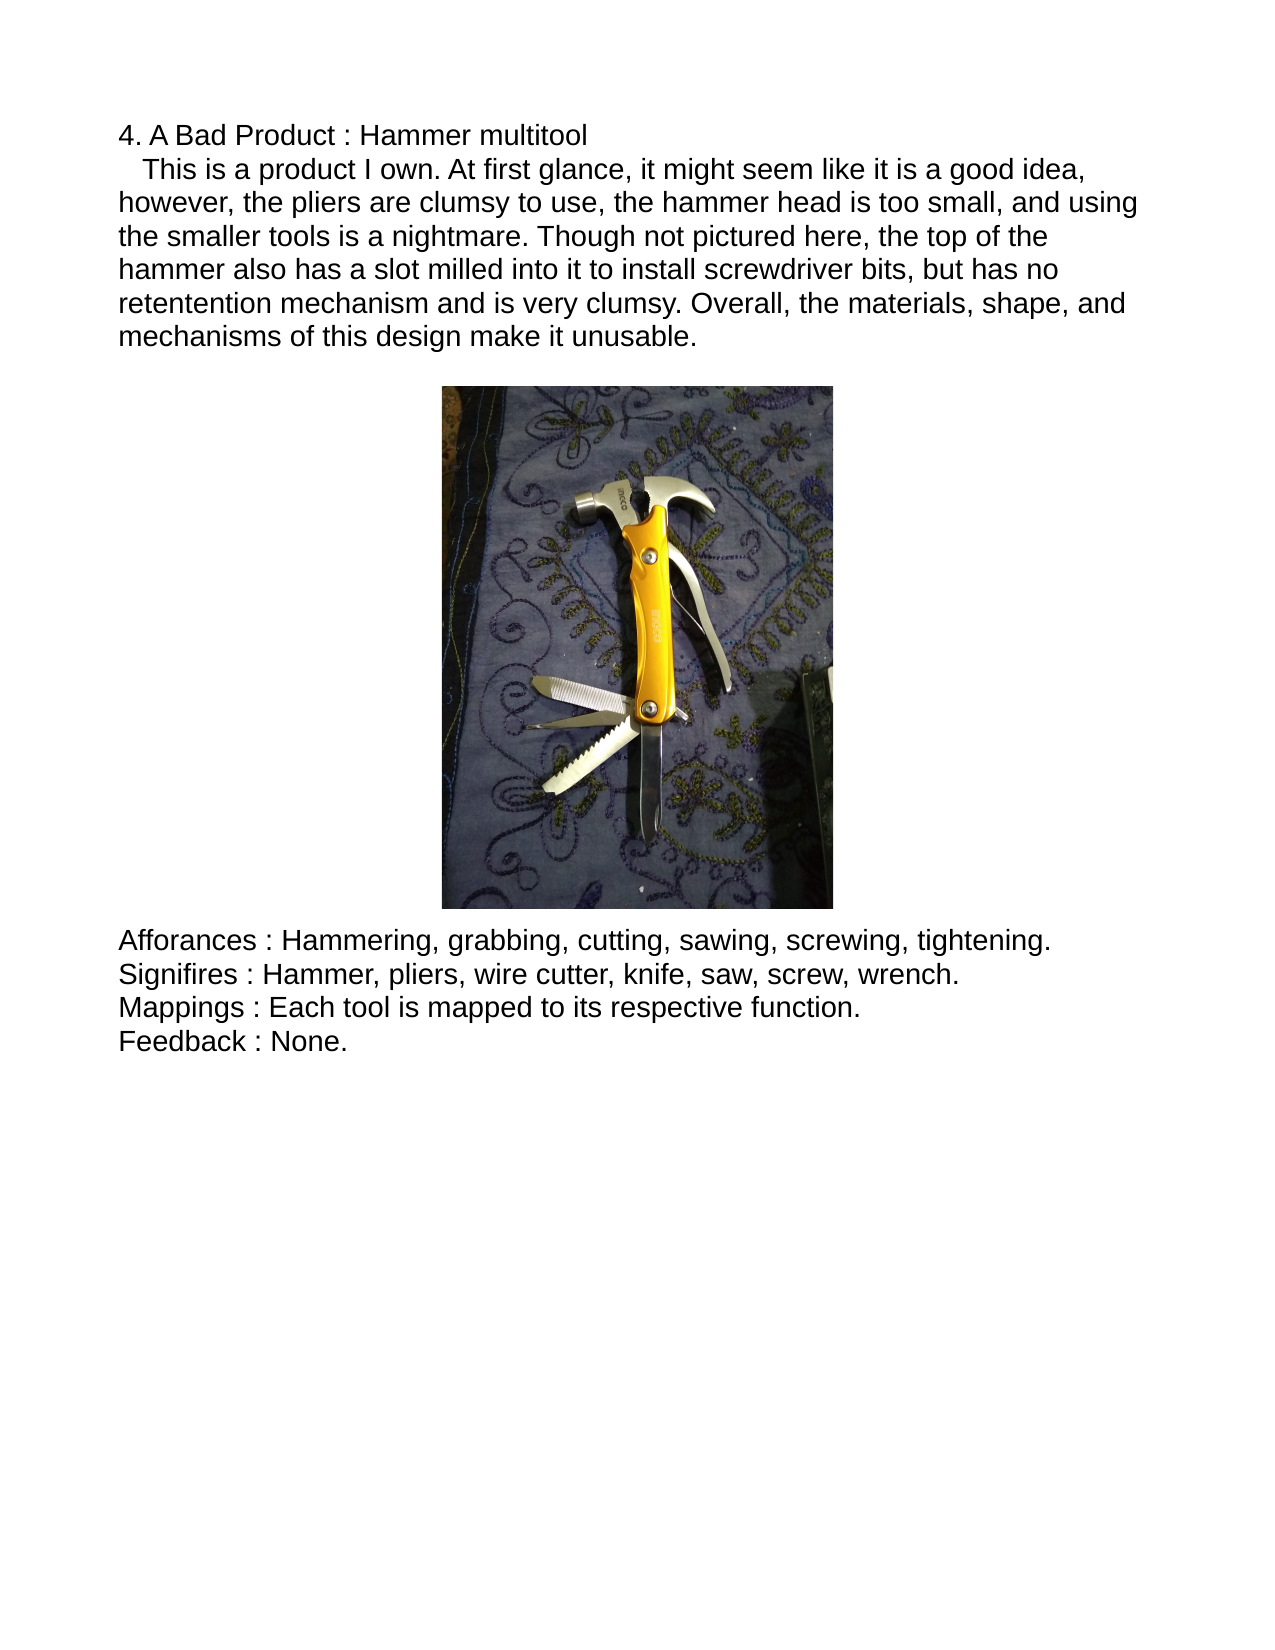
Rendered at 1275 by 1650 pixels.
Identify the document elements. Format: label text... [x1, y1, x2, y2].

picture [441, 386, 834, 909]
text 4. A Bad Product : Hammer multitool [118, 118, 1157, 152]
text This is a product I own. At first glance, it might seem like it is a good idea, however, the pliers are clumsy to use, the hammer head is too small, and using the smaller tools is a nightmare. Though not pictured here, the top of the hammer also has a slot milled into it to install screwdriver bits, but has no retentention mechanism and is very clumsy. Overall, the materials, shape, and mechanisms of this design make it unusable. [118, 152, 1157, 353]
text Afforances : Hammering, grabbing, cutting, sawing, screwing, tightening. [118, 923, 1157, 957]
text Feedback : None. [118, 1024, 1157, 1057]
text Signifires : Hammer, pliers, wire cutter, knife, saw, screw, wrench. [118, 957, 1157, 990]
text Mappings : Each tool is mapped to its respective function. [118, 990, 1157, 1024]
